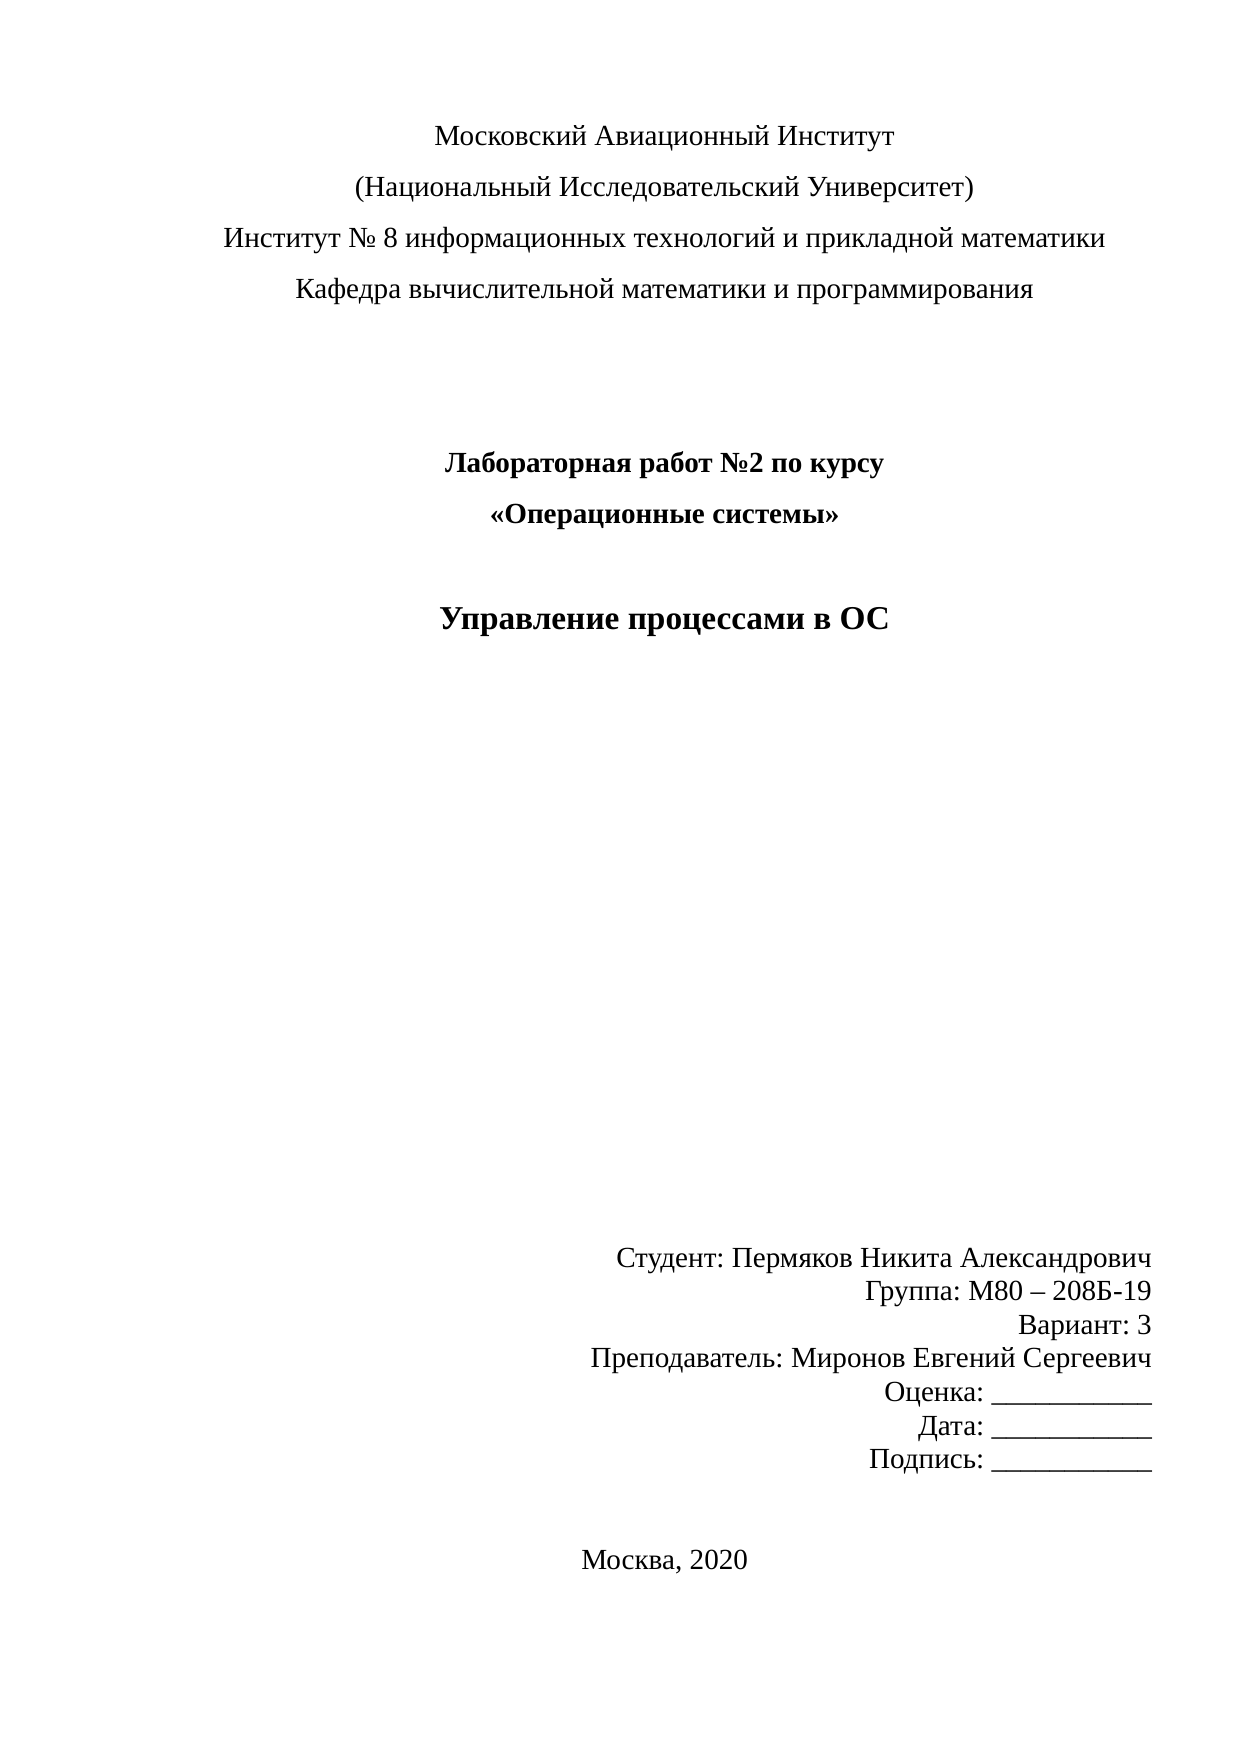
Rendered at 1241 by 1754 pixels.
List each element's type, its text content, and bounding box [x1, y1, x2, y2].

text Управление процессами в ОС [177, 598, 1152, 637]
text Московский Авиационный Институт [177, 118, 1152, 152]
text Кафедра вычислительной математики и программирования [177, 272, 1152, 305]
text «Операционные системы» [177, 496, 1152, 529]
text Лабораторная работ №2 по курсу [177, 445, 1152, 478]
text Дата: ___________ [177, 1408, 1152, 1441]
text Москва, 2020 [177, 1542, 1152, 1575]
text Институт № 8 информационных технологий и прикладной математики [177, 220, 1152, 254]
text Преподаватель: Миронов Евгений Сергеевич [177, 1341, 1152, 1374]
text Вариант: 3 [177, 1307, 1152, 1341]
text Группа: М80 – 208Б-19 [177, 1273, 1152, 1307]
text Подпись: ___________ [177, 1441, 1152, 1475]
text Студент: Пермяков Никита Александрович [177, 1240, 1152, 1273]
text Оценка: ___________ [177, 1374, 1152, 1408]
text (Национальный Исследовательский Университет) [177, 169, 1152, 203]
